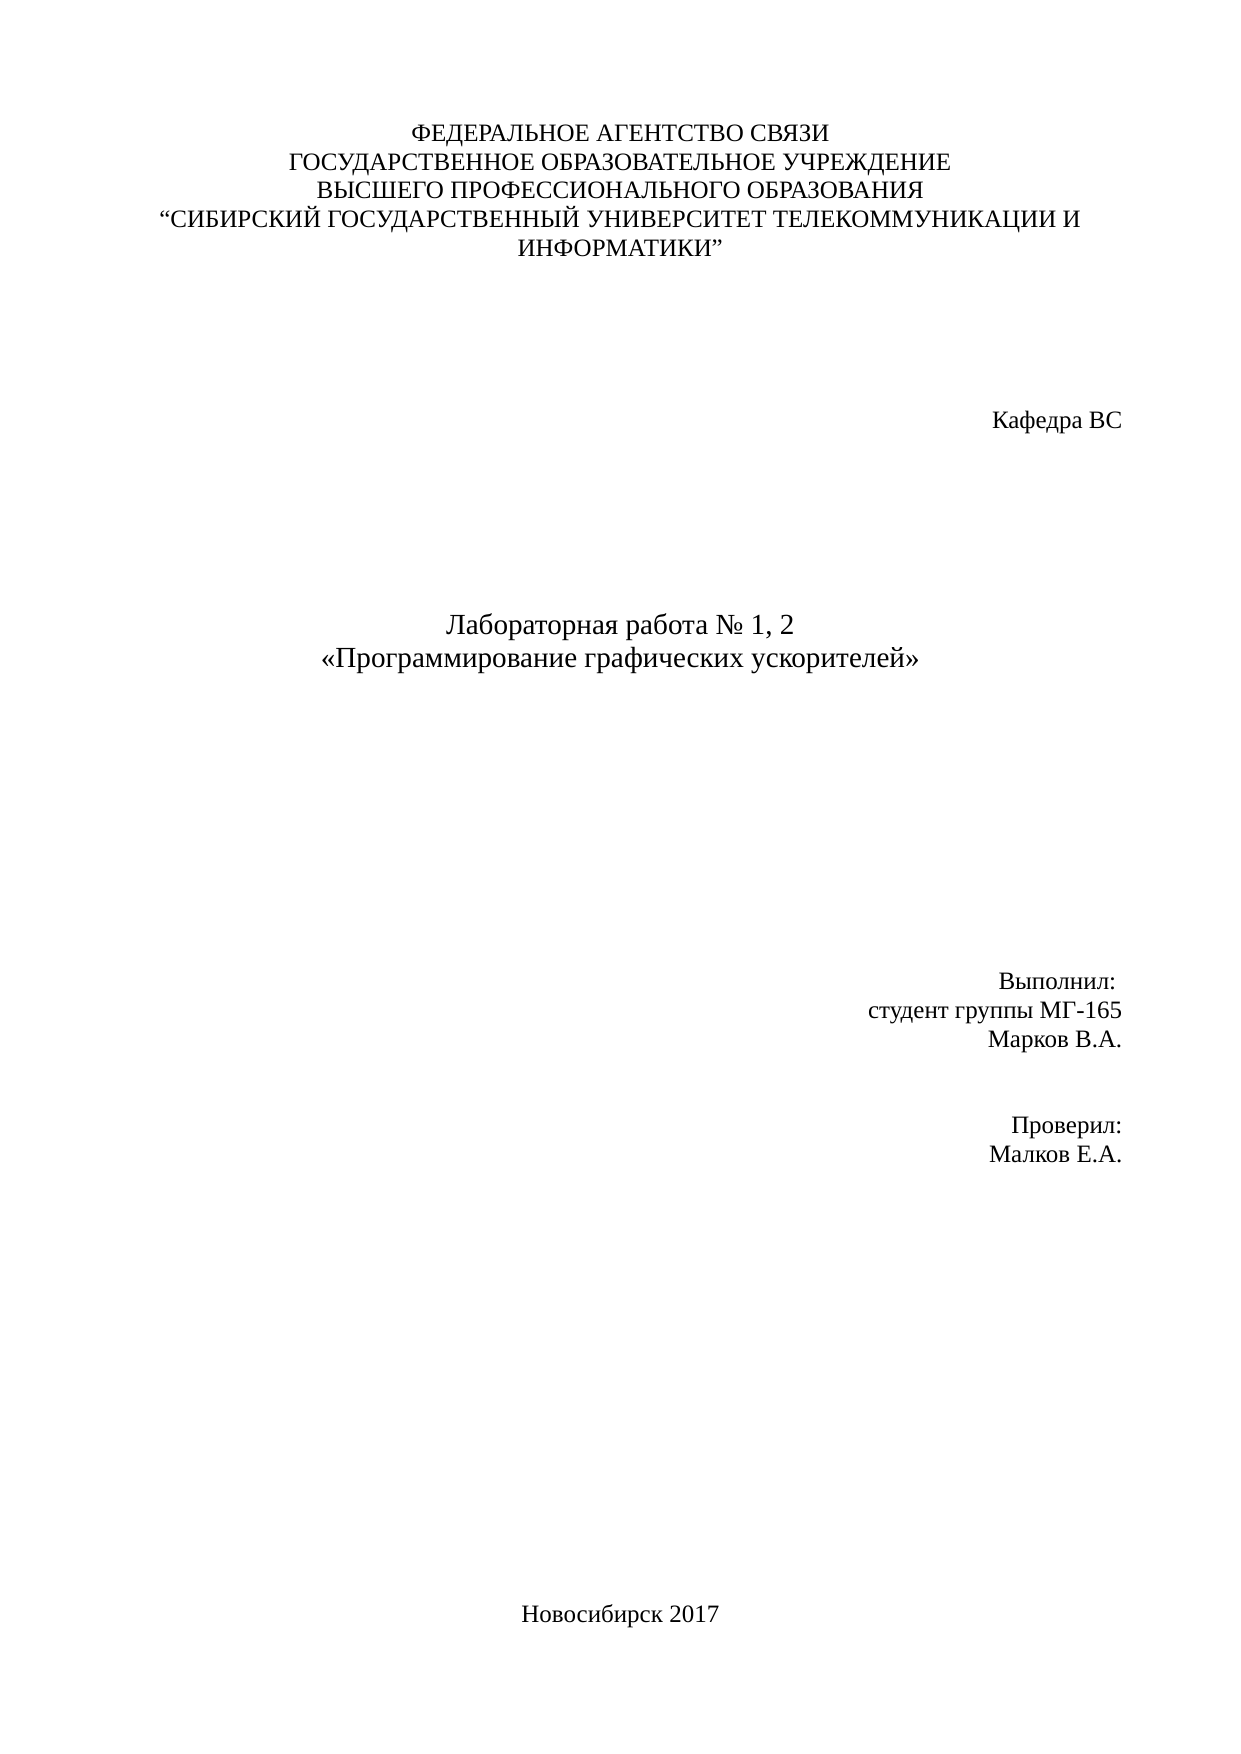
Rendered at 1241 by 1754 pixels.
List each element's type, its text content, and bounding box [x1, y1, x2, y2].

text Выполнил: [118, 966, 1122, 995]
text студент группы МГ-165 [118, 995, 1122, 1024]
text Малков Е.А. [118, 1139, 1122, 1167]
text “СИБИРСКИЙ ГОСУДАРСТВЕННЫЙ УНИВЕРСИТЕТ ТЕЛЕКОММУНИКАЦИИ И ИНФОРМАТИКИ” [118, 204, 1122, 262]
text Кафедра ВС [118, 406, 1122, 434]
text «Программирование графических ускорителей» [118, 640, 1122, 674]
text ФЕДЕРАЛЬНОЕ АГЕНТСТВО СВЯЗИ [118, 118, 1122, 147]
text ГОСУДАРСТВЕННОЕ ОБРАЗОВАТЕЛЬНОЕ УЧРЕЖДЕНИЕ [118, 147, 1122, 176]
text ВЫСШЕГО ПРОФЕССИОНАЛЬНОГО ОБРАЗОВАНИЯ [118, 176, 1122, 204]
text Лабораторная работа № 1, 2 [118, 607, 1122, 640]
text Новосибирск 2017 [118, 1599, 1122, 1627]
text Проверил: [118, 1110, 1122, 1139]
text Марков В.А. [118, 1024, 1122, 1052]
